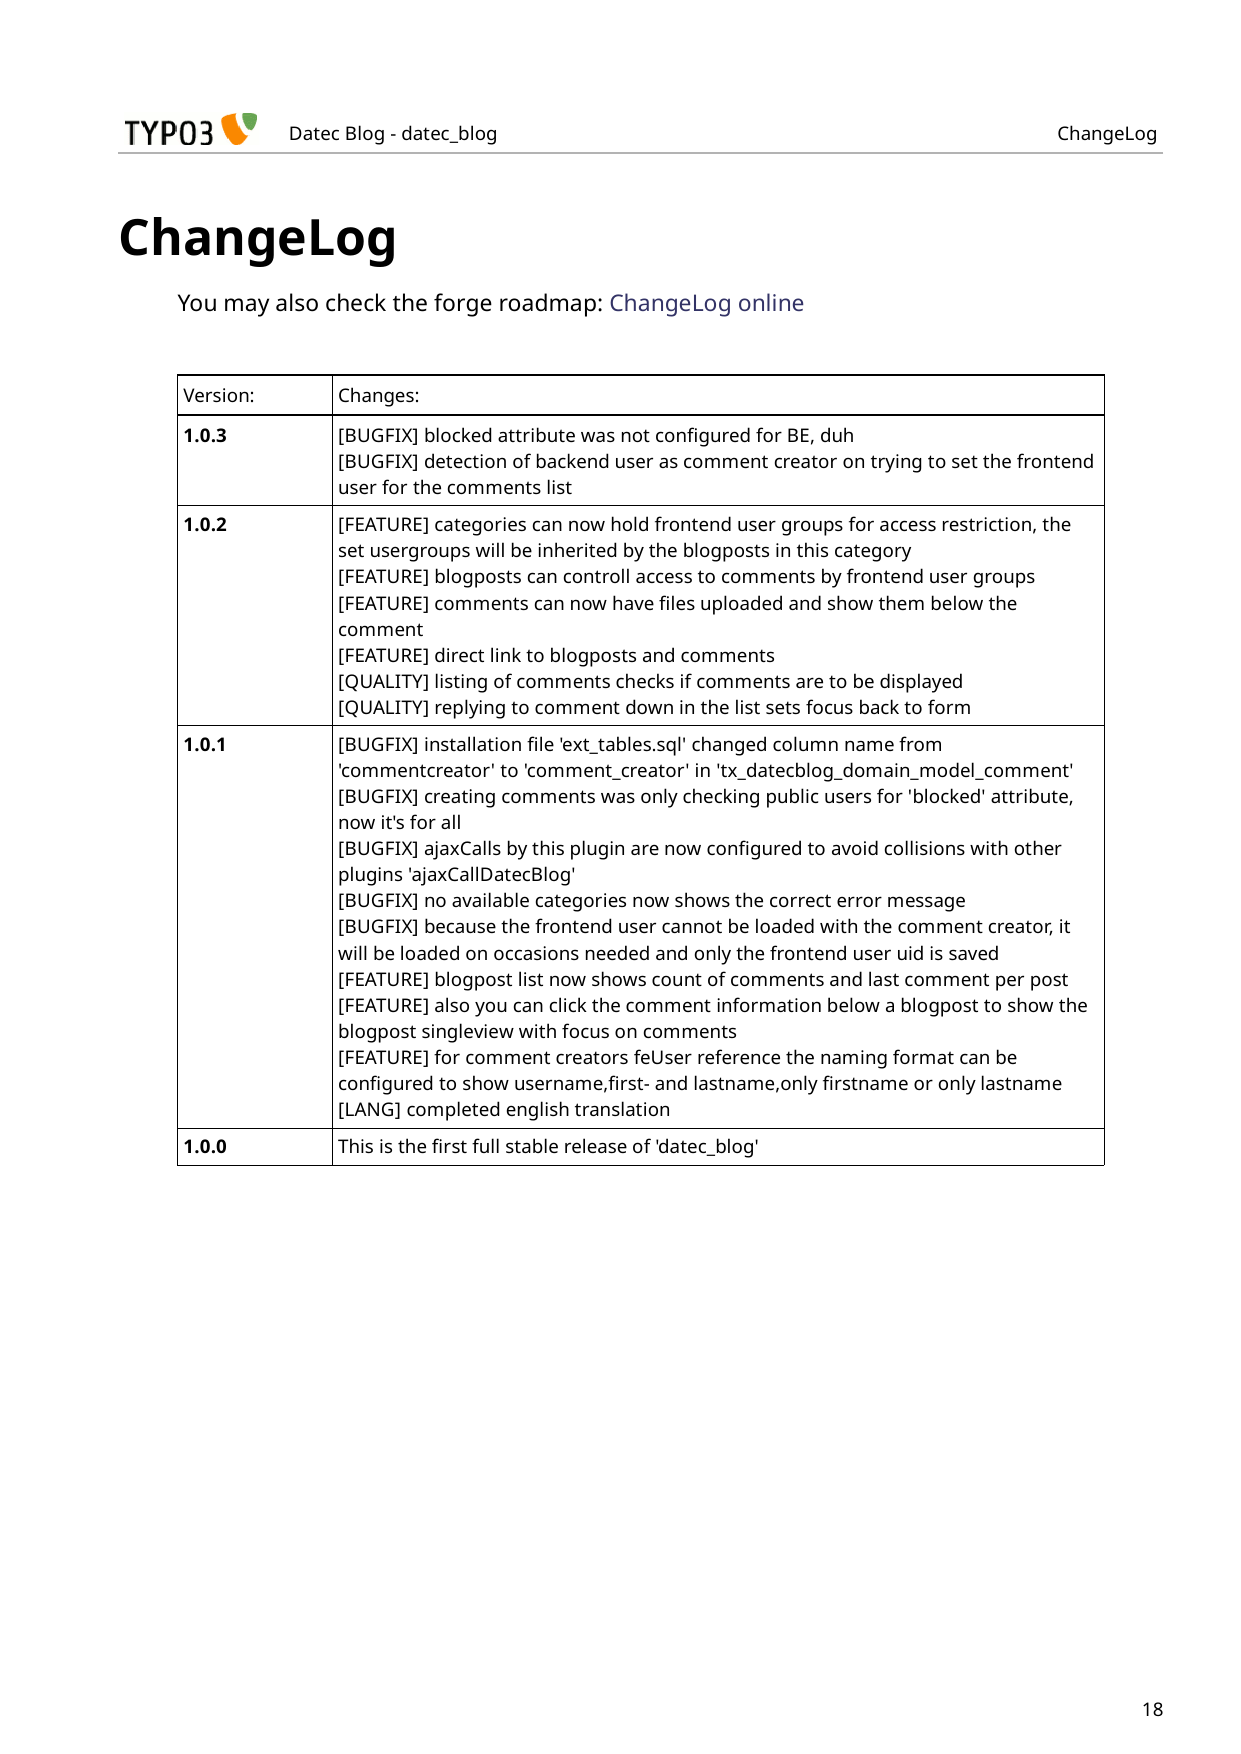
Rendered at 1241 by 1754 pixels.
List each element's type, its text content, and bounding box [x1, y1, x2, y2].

picture [124, 112, 260, 145]
table_cell 1.0.1 [178, 726, 332, 1128]
table_cell [FEATURE] categories can now hold frontend user groups for access restriction, the set usergroups will be inherited by the blogposts in this category [FEATURE] blogposts can controll access to comments by frontend user groups [FEATURE] comments can now have files uploaded and show them below the comment [FEATURE] direct link to blogposts and comments [QUALITY] listing of comments checks if comments are to be displayed [QUALITY] replying to comment down in the list sets focus back to form [333, 506, 1104, 725]
table_header Changes: [333, 376, 1104, 414]
table_cell This is the first full stable release of 'datec_blog' [333, 1129, 1104, 1165]
table_cell [BUGFIX] installation file 'ext_tables.sql' changed column name from 'commentcreator' to 'comment_creator' in 'tx_datecblog_domain_model_comment' [BUGFIX] creating comments was only checking public users for 'blocked' attribute, now it's for all [BUGFIX] ajaxCalls by this plugin are now configured to avoid collisions with other plugins 'ajaxCallDatecBlog' [BUGFIX] no available categories now shows the correct error message [BUGFIX] because the frontend user cannot be loaded with the comment creator, it will be loaded on occasions needed and only the frontend user uid is saved [FEATURE] blogpost list now shows count of comments and last comment per post [FEATURE] also you can click the comment information below a blogpost to show the blogpost singleview with focus on comments [FEATURE] for comment creators feUser reference the naming format can be configured to show username,first- and lastname,only firstname or only lastname [LANG] completed english translation [333, 726, 1104, 1128]
table_header Version: [178, 376, 332, 414]
text You may also check the forge roadmap: ChangeLog online [177, 287, 1163, 318]
table_cell 1.0.3 [178, 416, 332, 505]
subtitle ChangeLog [118, 202, 1163, 269]
table_cell 1.0.0 [178, 1129, 332, 1165]
table_cell 1.0.2 [178, 506, 332, 725]
table_cell [BUGFIX] blocked attribute was not configured for BE, duh [BUGFIX] detection of backend user as comment creator on trying to set the frontend user for the comments list [333, 416, 1104, 505]
